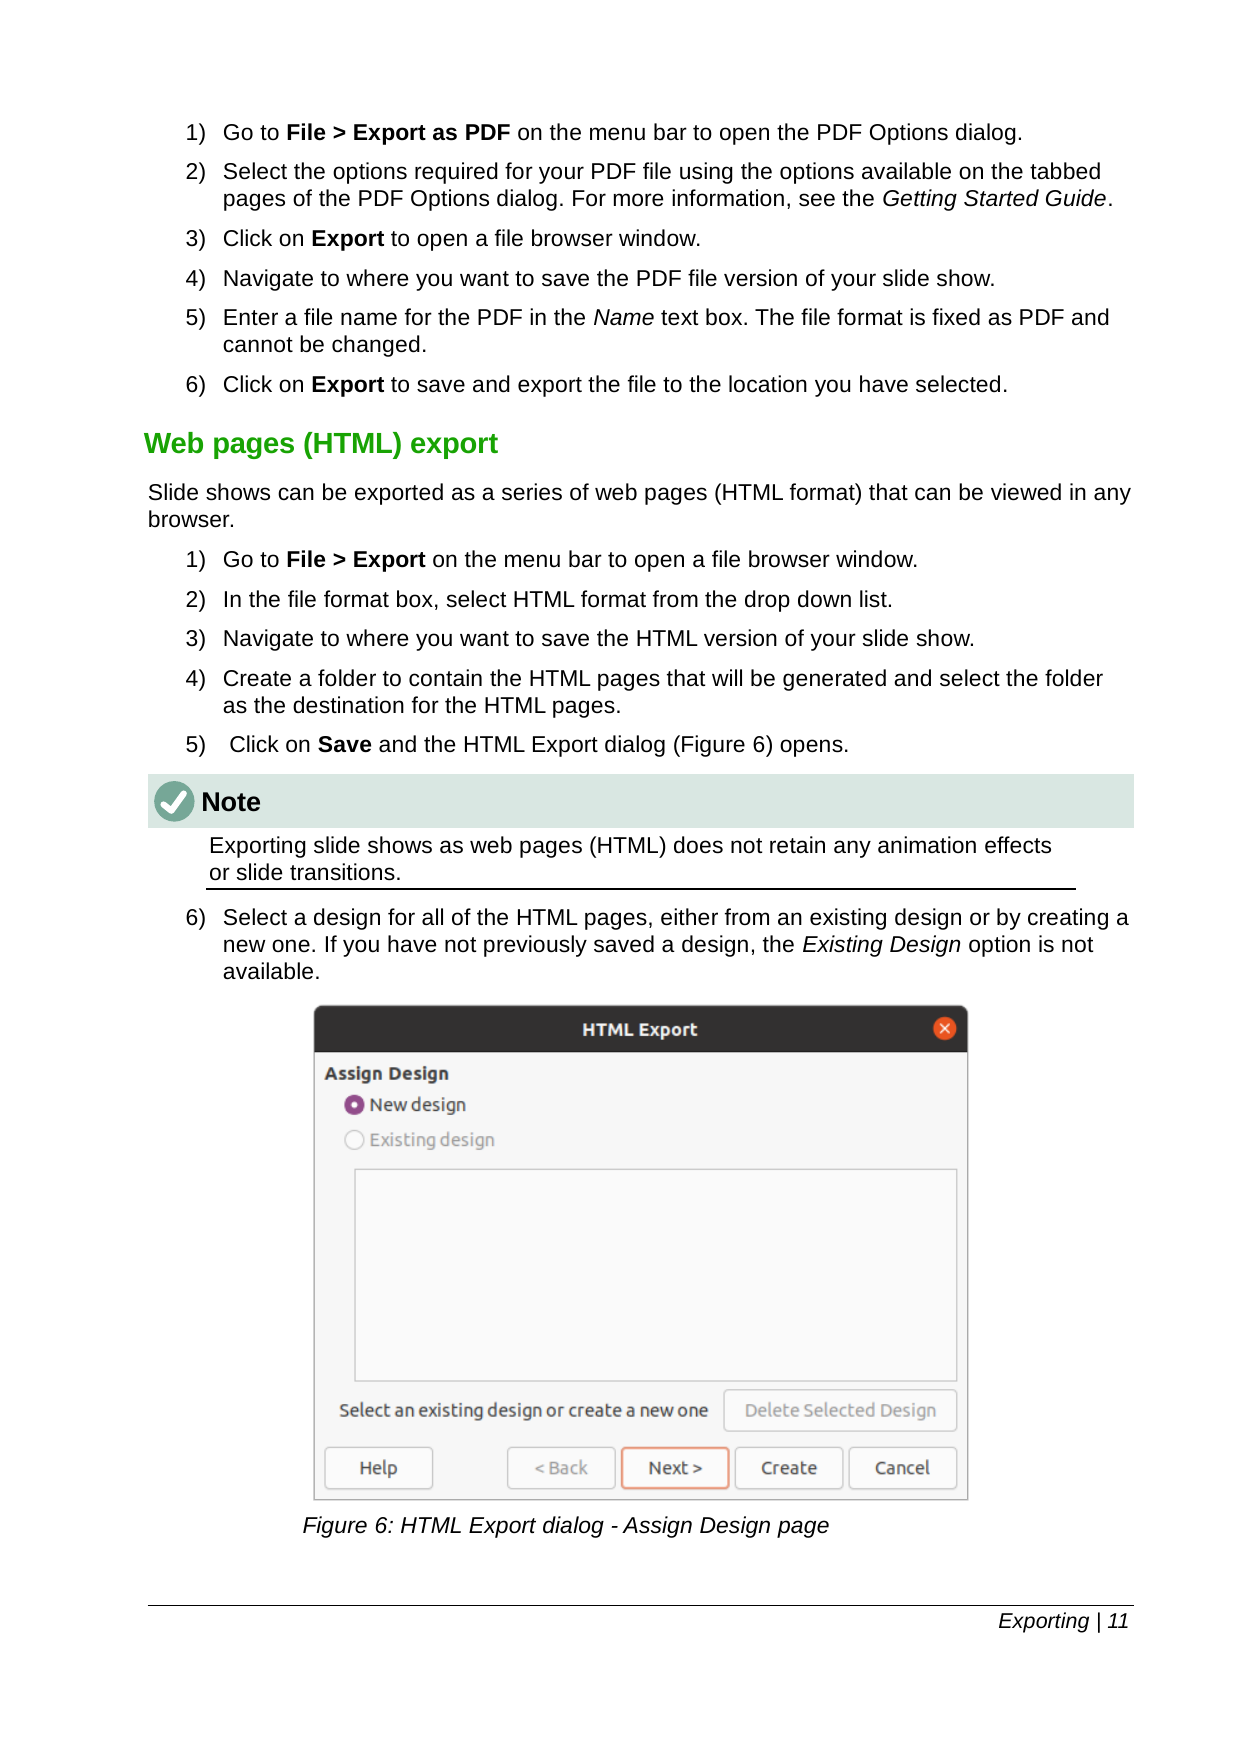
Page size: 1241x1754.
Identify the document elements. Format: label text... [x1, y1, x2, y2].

list Click on Export to open a file browser window. [206, 224, 1134, 251]
text Exporting slide shows as web pages (HTML) does not retain any animation effects or slide transitions. [206, 828, 1076, 888]
list Select a design for all of the HTML pages, either from an existing design or by creating a new one. If you have not previously saved a design, the Existing Design option is not available. [206, 903, 1134, 984]
list In the file format box, select HTML format from the drop down list. [206, 585, 1134, 612]
list Navigate to where you want to save the HTML version of your slide show. [206, 624, 1134, 652]
list Select the options required for your PDF file using the options available on the tabbed pages of the PDF Options dialog. For more information, see the Getting Started Guide. [206, 158, 1134, 212]
list Go to File > Export on the menu bar to open a file browser window. [206, 545, 1134, 572]
picture [302, 996, 980, 1512]
text Slide shows can be exported as a series of web pages (HTML format) that can be viewed in any browser. [148, 479, 1134, 533]
subtitle Web pages (HTML) export [143, 426, 1134, 460]
list Navigate to where you want to save the PDF file version of your slide show. [206, 264, 1134, 291]
list Click on Save and the HTML Export dialog (Figure 6) opens. [206, 731, 1134, 758]
list Click on Export to save and export the file to the location you have selected. [206, 370, 1134, 397]
text Figure 6: HTML Export dialog - Assign Design page [302, 1512, 979, 1538]
list Go to File > Export as PDF on the menu bar to open the PDF Options dialog. [206, 118, 1134, 145]
list Enter a file name for the PDF in the Name text box. The file format is fixed as PDF and cannot be changed. [206, 303, 1134, 358]
subtitle Note [148, 774, 1134, 828]
list Create a folder to contain the HTML pages that will be generated and select the folder as the destination for the HTML pages. [206, 664, 1134, 718]
